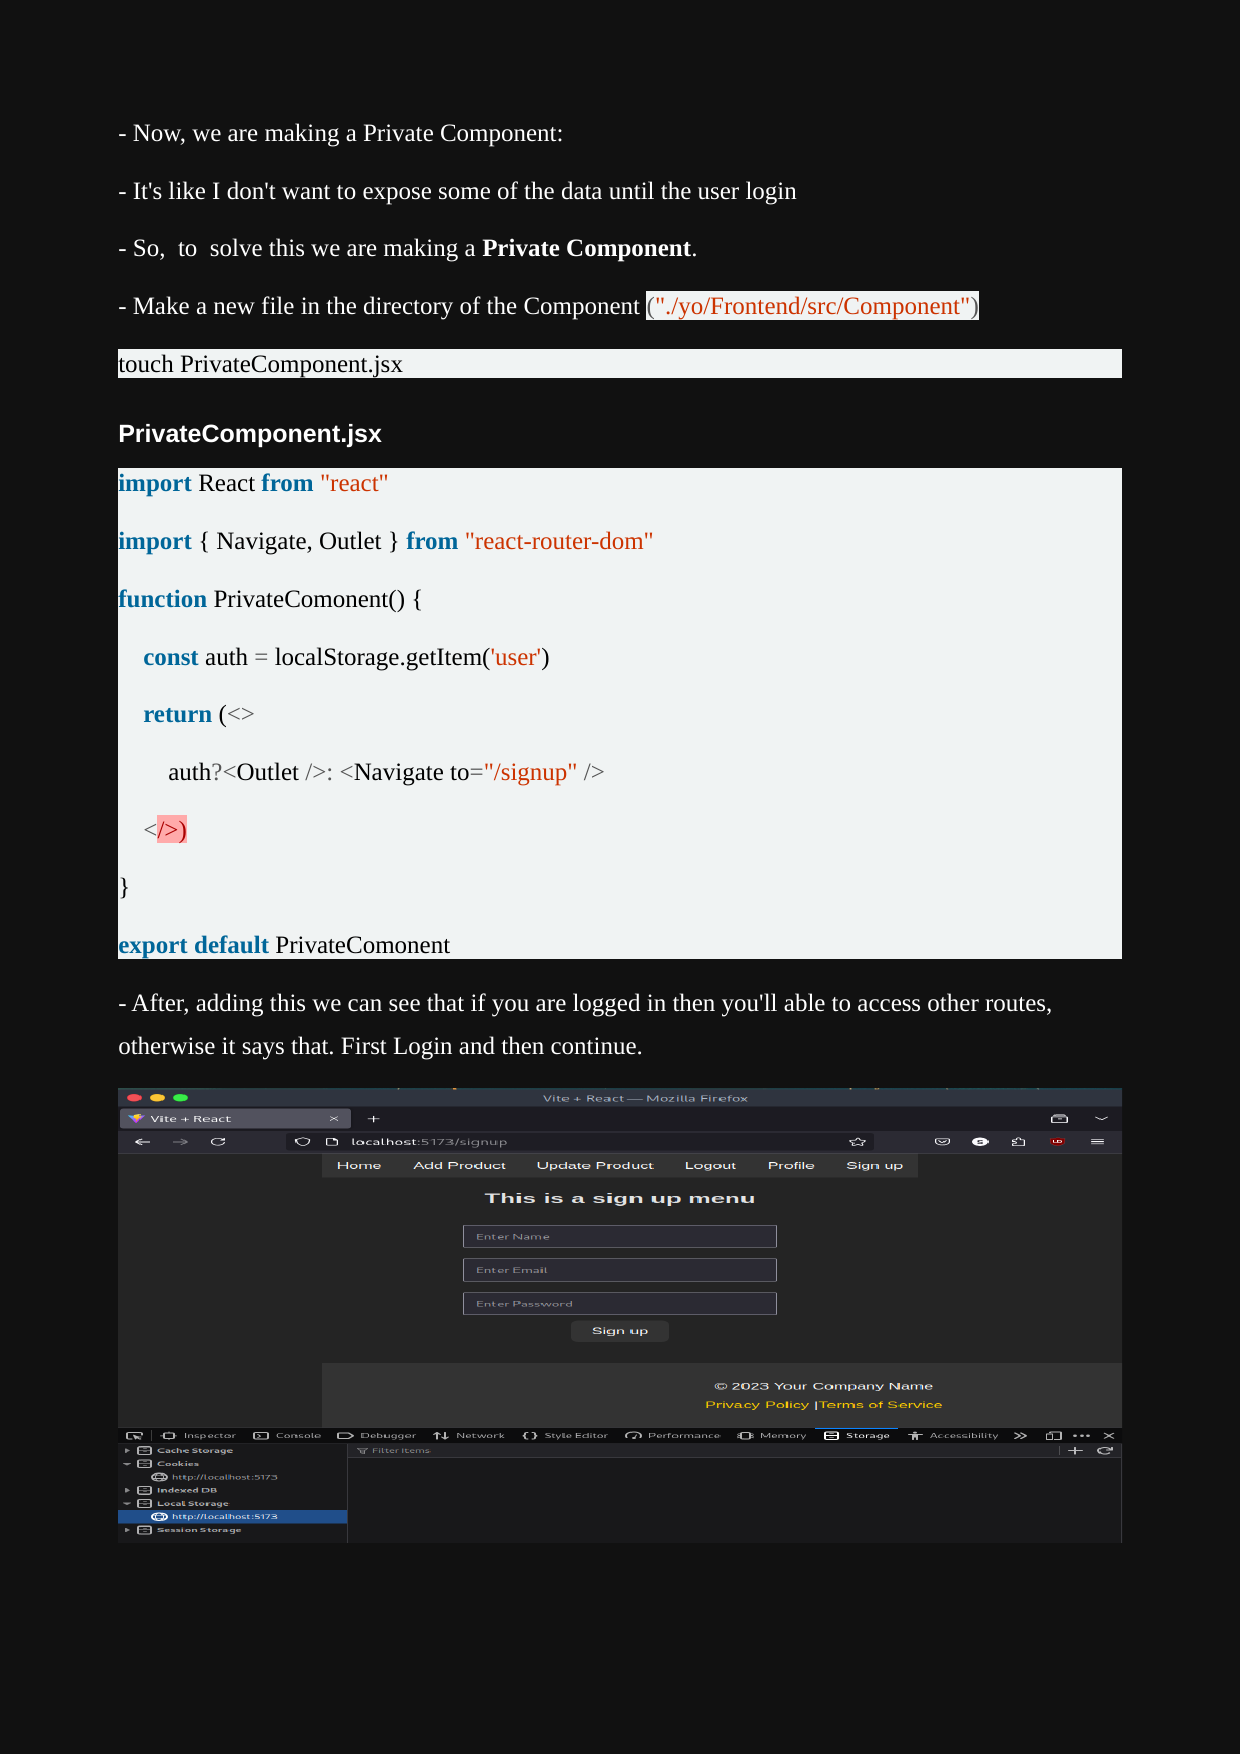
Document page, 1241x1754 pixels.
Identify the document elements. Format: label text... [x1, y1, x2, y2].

text auth?<Outlet />: <Navigate to="/signup" /> [118, 757, 1122, 786]
text - It's like I don't want to expose some of the data until the user login [118, 176, 1122, 204]
text touch PrivateComponent.jsx [118, 349, 1122, 378]
subtitle PrivateComponent.jsx [118, 419, 1122, 448]
text return (<> [118, 699, 1122, 728]
text export default PrivateComonent [118, 930, 1122, 959]
text </>) [118, 815, 1122, 843]
text - After, adding this we can see that if you are logged in then you'll able to access other routes, otherwise it says that. First Login and then continue. [118, 988, 1122, 1060]
text - Now, we are making a Private Component: [118, 118, 1122, 147]
text const auth = localStorage.getItem('user') [118, 642, 1122, 670]
text - Make a new file in the directory of the Component ("./yo/Frontend/src/Component") [118, 291, 1122, 320]
text import { Navigate, Outlet } from "react-router-dom" [118, 526, 1122, 555]
text function PrivateComonent() { [118, 584, 1122, 613]
text } [118, 872, 1122, 901]
text - So, to solve this we are making a Private Component. [118, 233, 1122, 262]
text import React from "react" [118, 468, 1122, 497]
picture [118, 1088, 1123, 1543]
